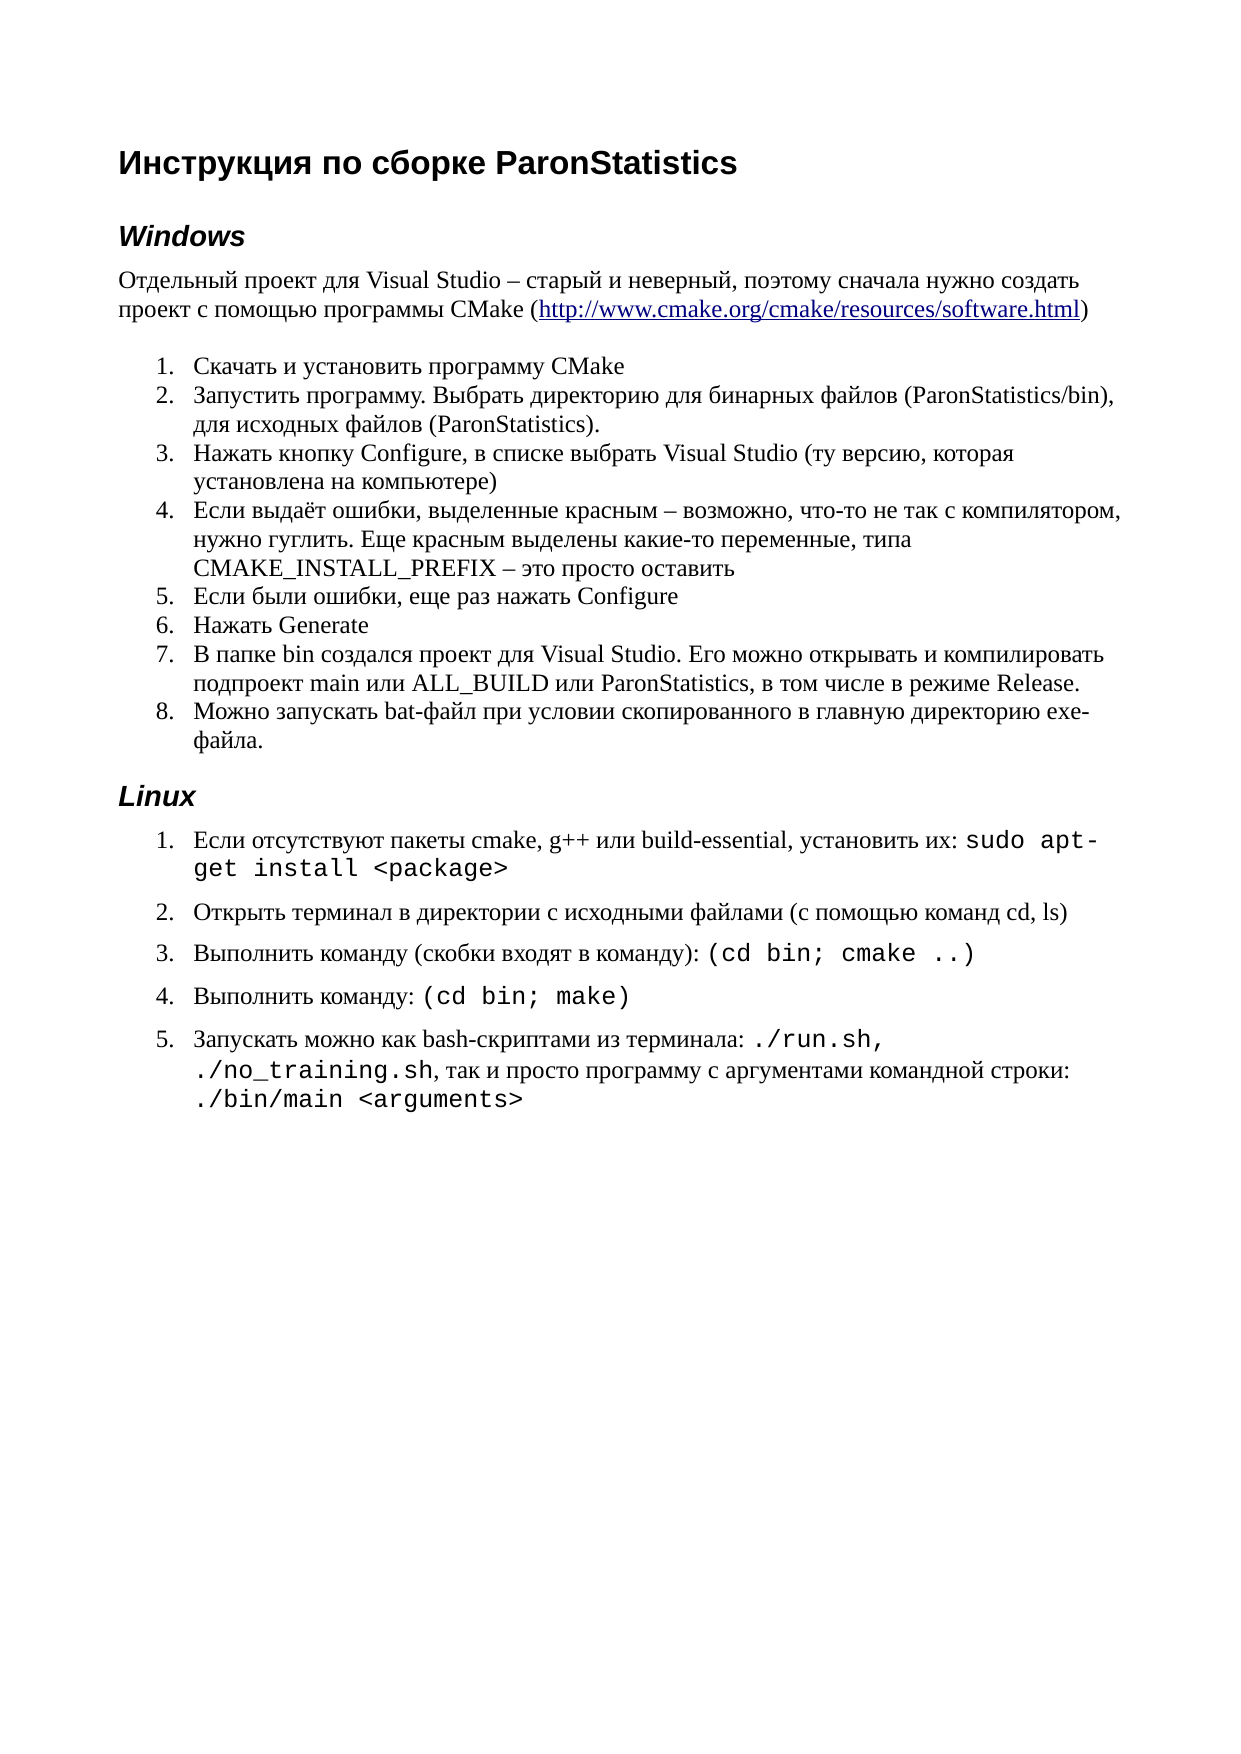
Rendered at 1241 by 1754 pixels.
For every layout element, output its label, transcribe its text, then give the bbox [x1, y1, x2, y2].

text Отдельный проект для Visual Studio – старый и неверный, поэтому сначала нужно создать проект с помощью программы CMake (http://www.cmake.org/cmake/resources/software.html) [118, 265, 1122, 323]
list Открыть терминал в директории с исходными файлами (с помощью команд cd, ls) [156, 897, 1122, 925]
list В папке bin создался проект для Visual Studio. Его можно открывать и компилировать подпроект main или ALL_BUILD или ParonStatistics, в том числе в режиме Release. [156, 639, 1122, 696]
list Скачать и установить программу CMake [156, 351, 1122, 380]
list Если отсутствуют пакеты cmake, g++ или build-essential, установить их: sudo apt-get install <package> [156, 825, 1122, 884]
list Выполнить команду: (cd bin; make) [156, 981, 1122, 1012]
subtitle Windows [118, 219, 1122, 253]
list Если выдаёт ошибки, выделенные красным – возможно, что-то не так с компилятором, нужно гуглить. Еще красным выделены какие-то переменные, типа CMAKE_INSTALL_PREFIX – это просто оставить [156, 495, 1122, 581]
list Нажать Generate [156, 610, 1122, 639]
list Запускать можно как bash-скриптами из терминала: ./run.sh, ./no_training.sh, так и просто программу с аргументами командной строки: ./bin/main <arguments> [156, 1024, 1122, 1114]
list Выполнить команду (скобки входят в команду): (cd bin; cmake ..) [156, 938, 1122, 969]
list Нажать кнопку Configure, в списке выбрать Visual Studio (ту версию, которая установлена на компьютере) [156, 438, 1122, 495]
subtitle Linux [118, 779, 1122, 812]
subtitle Инструкция по сборке ParonStatistics [118, 143, 1122, 182]
list Если были ошибки, еще раз нажать Configure [156, 581, 1122, 610]
list Можно запускать bat-файл при условии скопированного в главную директорию exe-файла. [156, 696, 1122, 754]
list Запустить программу. Выбрать директорию для бинарных файлов (ParonStatistics/bin), для исходных файлов (ParonStatistics). [156, 380, 1122, 438]
